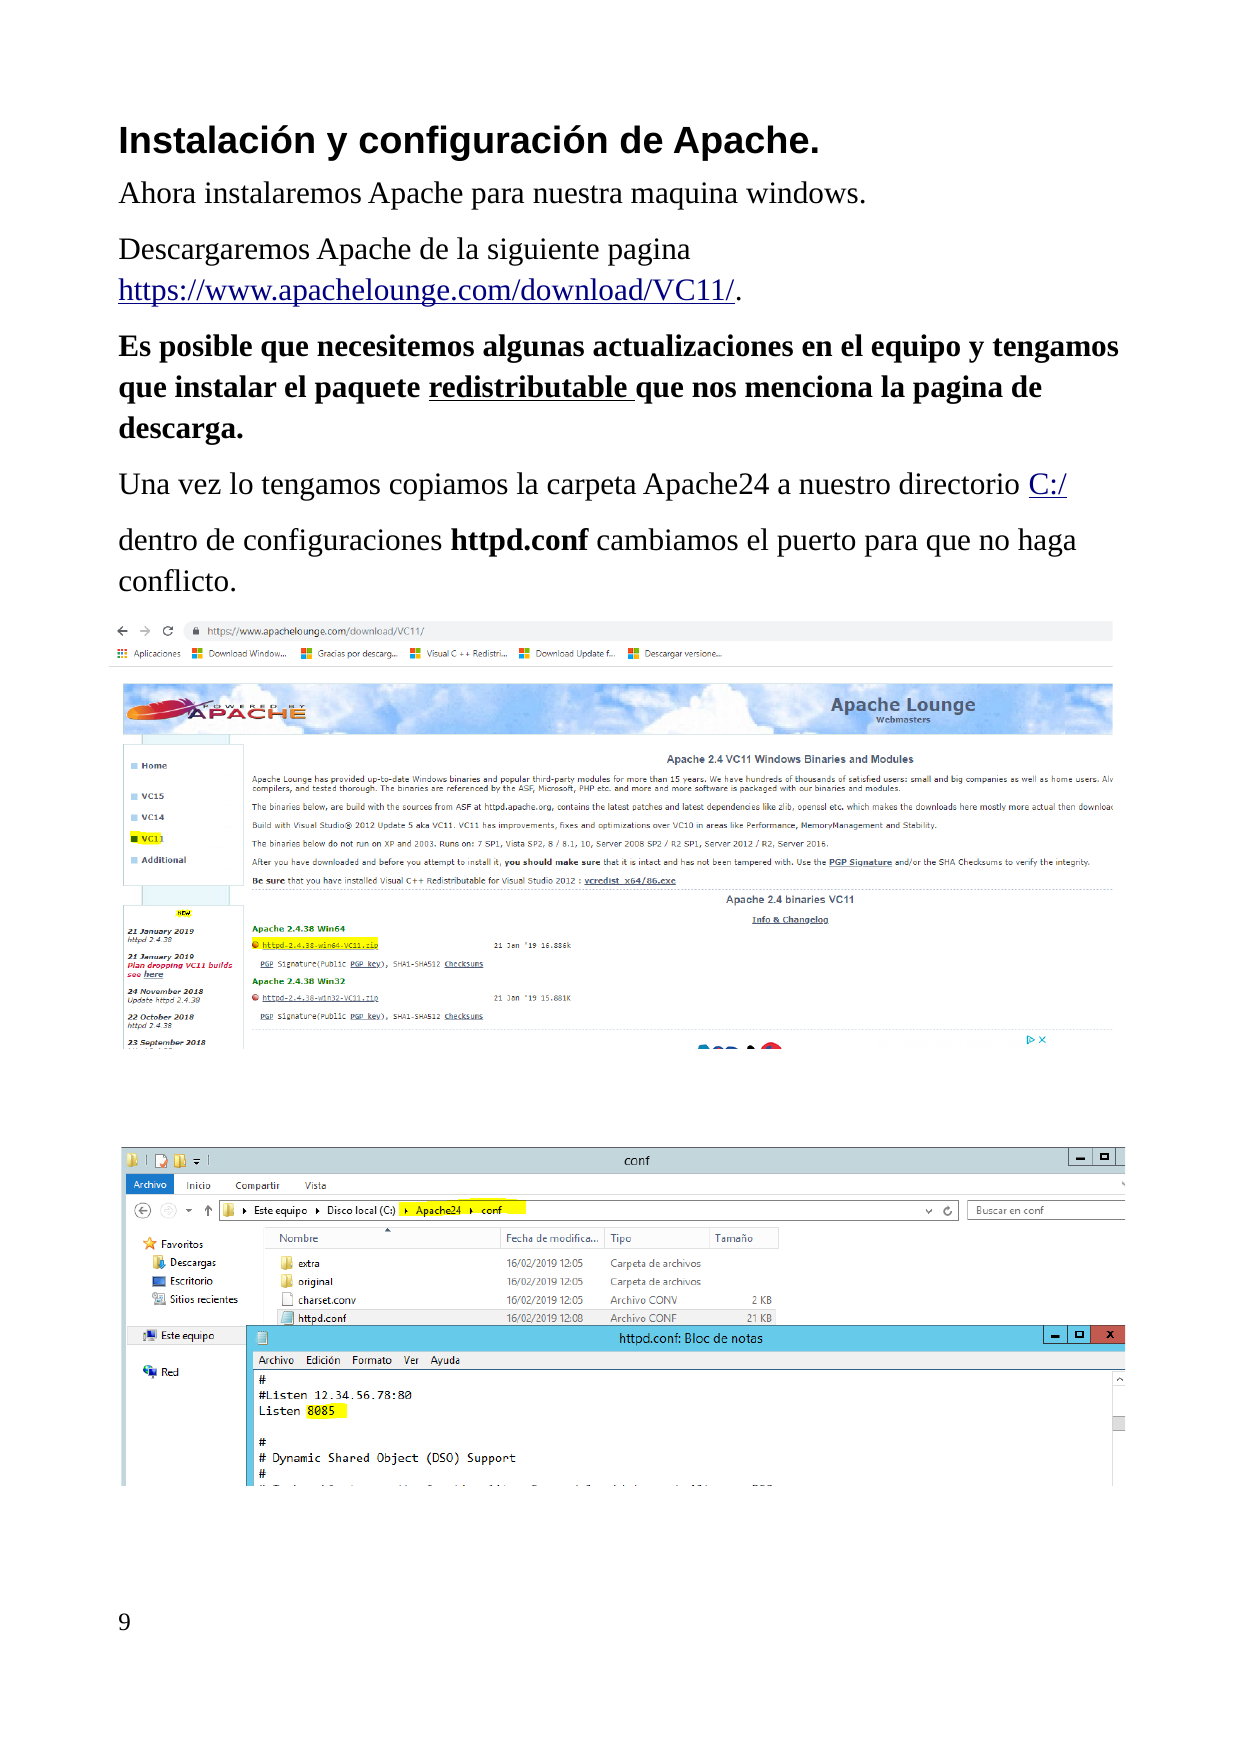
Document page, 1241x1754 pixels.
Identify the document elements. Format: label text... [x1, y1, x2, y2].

text dentro de configuraciones httpd.conf cambiamos el puerto para que no haga conflicto. [118, 521, 1122, 598]
text Es posible que necesitemos algunas actualizaciones en el equipo y tengamos que instalar el paquete redistributable que nos menciona la pagina de descarga. [118, 327, 1122, 446]
picture [108, 620, 1113, 1049]
text Ahora instalaremos Apache para nuestra maquina windows. [118, 174, 1122, 210]
text Una vez lo tengamos copiamos la carpeta Apache24 a nuestro directorio C:/ [118, 466, 1122, 501]
text Descargaremos Apache de la siguiente pagina https://www.apachelounge.com/download/VC11/. [118, 230, 1122, 307]
subtitle Instalación y configuración de Apache. [118, 118, 1122, 162]
picture [121, 1145, 1126, 1486]
